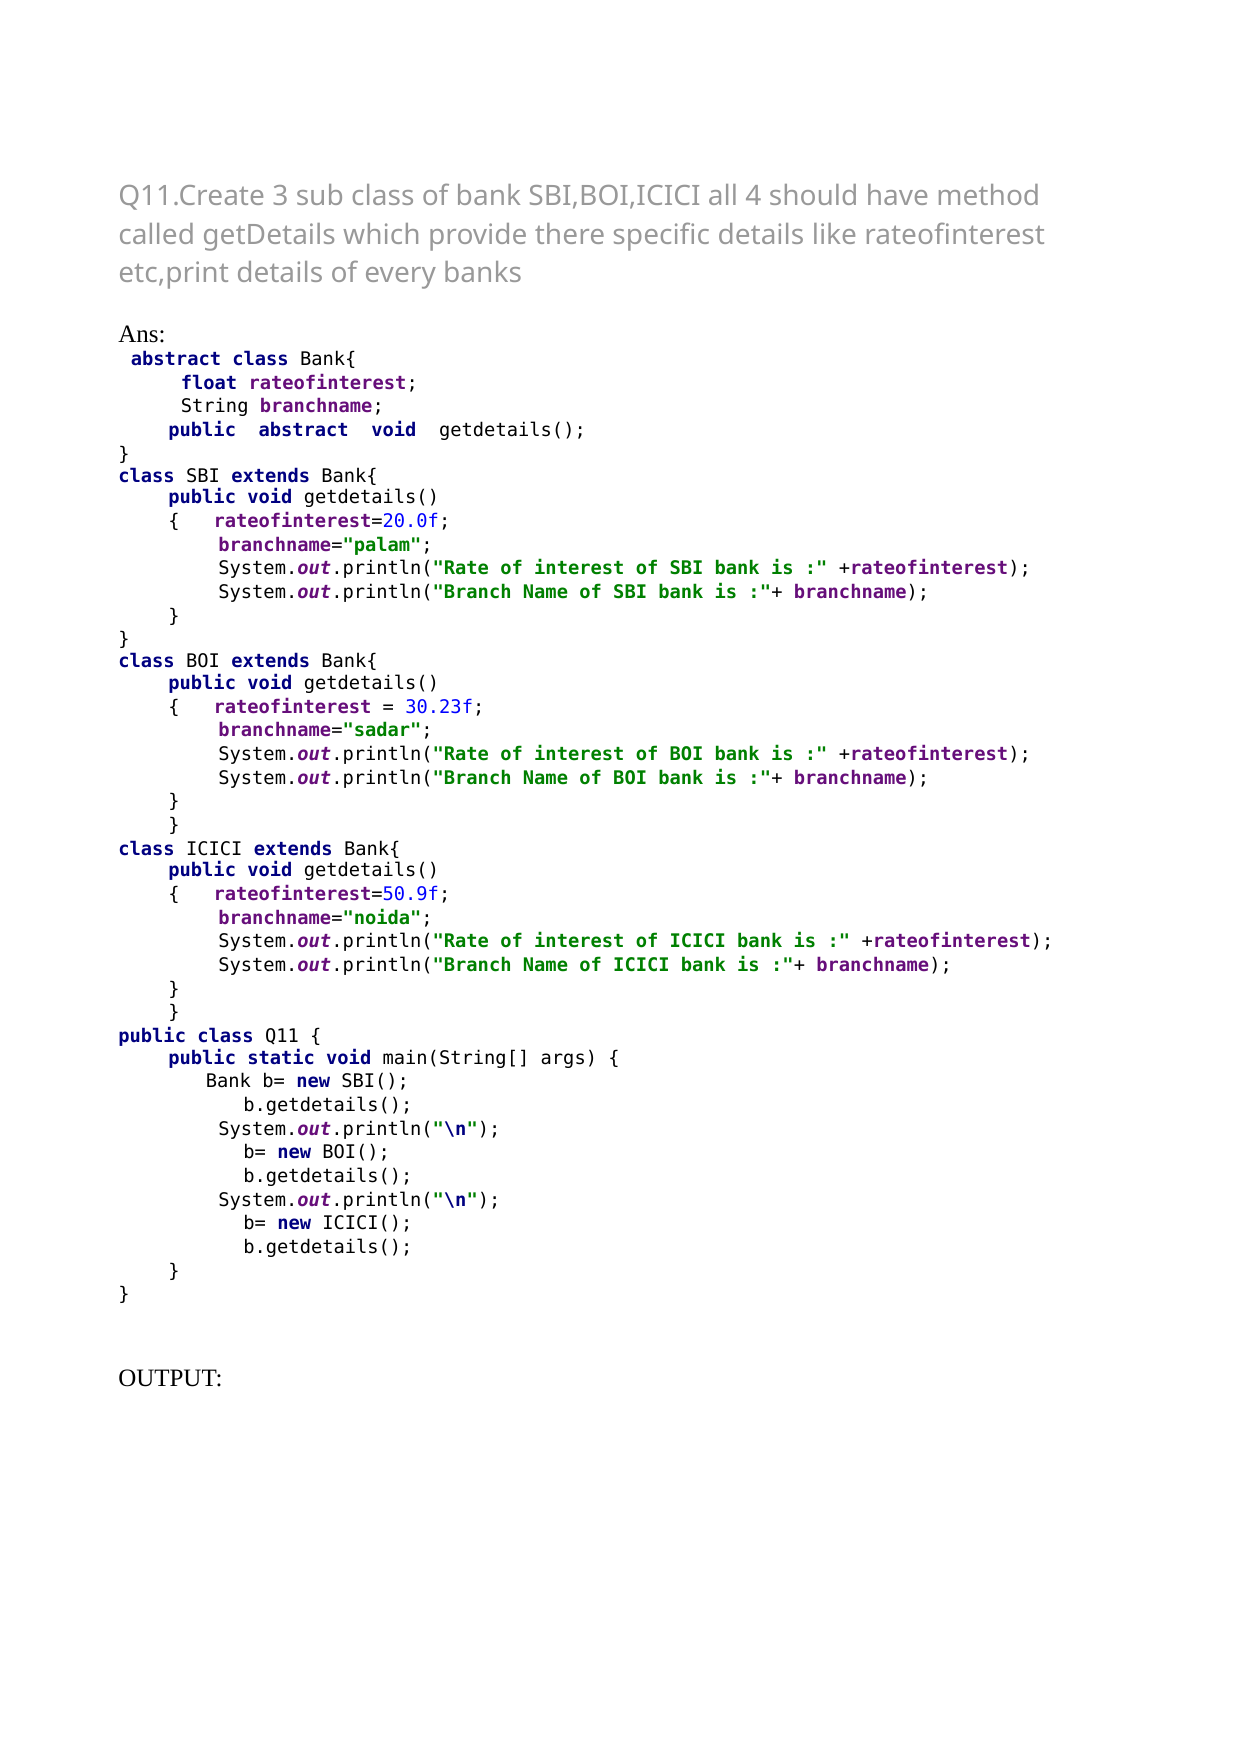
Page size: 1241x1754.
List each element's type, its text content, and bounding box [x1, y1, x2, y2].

text { rateofinterest=20.0f; [118, 510, 1122, 534]
text } [118, 1283, 1122, 1305]
text b= new BOI(); [118, 1141, 1122, 1165]
text b.getdetails(); [118, 1165, 1122, 1189]
text } [118, 605, 1122, 628]
text System.out.println("Branch Name of SBI bank is :"+ branchname); [118, 581, 1122, 605]
text Bank b= new SBI(); [118, 1071, 1122, 1094]
text } [118, 443, 1122, 464]
text System.out.println("Branch Name of BOI bank is :"+ branchname); [118, 767, 1122, 790]
text OUTPUT: [118, 1363, 1122, 1392]
text branchname="noida"; [118, 907, 1122, 930]
text { rateofinterest = 30.23f; [118, 696, 1122, 719]
text System.out.println("Rate of interest of ICICI bank is :" +rateofinterest); [118, 930, 1122, 954]
text abstract class Bank{ [118, 348, 1122, 372]
text } [118, 814, 1122, 838]
text { rateofinterest=50.9f; [118, 883, 1122, 907]
text public void getdetails() [118, 859, 1122, 883]
text } [118, 978, 1122, 1001]
text float rateofinterest; [118, 372, 1122, 395]
text System.out.println("Rate of interest of BOI bank is :" +rateofinterest); [118, 743, 1122, 767]
text public static void main(String[] args) { [118, 1047, 1122, 1071]
text } [118, 1260, 1122, 1283]
text System.out.println("Branch Name of ICICI bank is :"+ branchname); [118, 954, 1122, 978]
text class BOI extends Bank{ [118, 650, 1122, 672]
text class SBI extends Bank{ [118, 464, 1122, 486]
text } [118, 1001, 1122, 1025]
text String branchname; [118, 395, 1122, 419]
text Q11.Create 3 sub class of bank SBI,BOI,ICICI all 4 should have method called getDetails which provide there specific details like rateofinterest etc,print details of every banks [118, 147, 1122, 291]
text public void getdetails() [118, 672, 1122, 696]
text public void getdetails() [118, 486, 1122, 510]
text public abstract void getdetails(); [118, 419, 1122, 443]
text } [118, 790, 1122, 814]
text branchname="palam"; [118, 534, 1122, 557]
text class ICICI extends Bank{ [118, 838, 1122, 859]
text b= new ICICI(); [118, 1212, 1122, 1236]
text System.out.println("Rate of interest of SBI bank is :" +rateofinterest); [118, 557, 1122, 581]
text Ans: [118, 319, 1122, 348]
text System.out.println("\n"); [118, 1189, 1122, 1212]
text } [118, 628, 1122, 650]
text b.getdetails(); [118, 1236, 1122, 1260]
text branchname="sadar"; [118, 719, 1122, 743]
text System.out.println("\n"); [118, 1118, 1122, 1141]
text public class Q11 { [118, 1025, 1122, 1047]
text b.getdetails(); [118, 1094, 1122, 1118]
